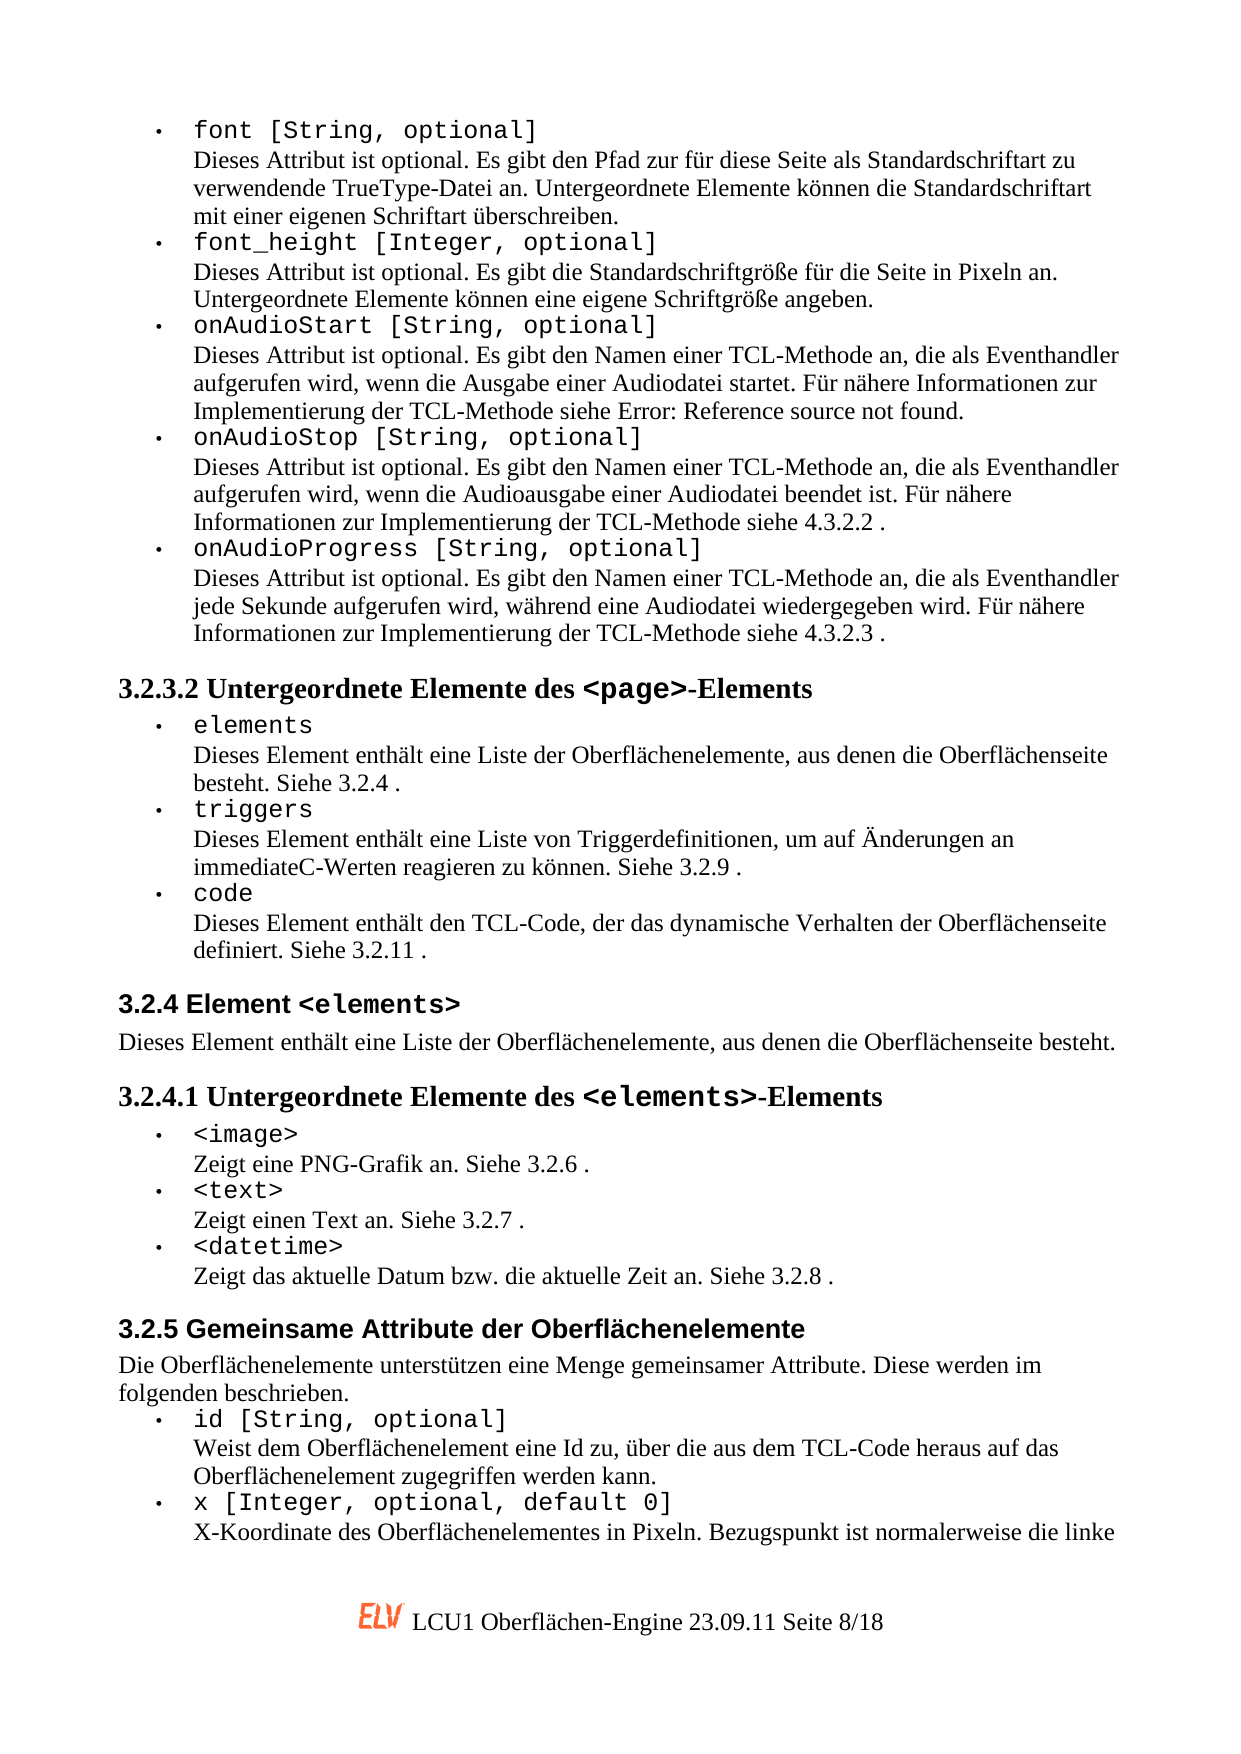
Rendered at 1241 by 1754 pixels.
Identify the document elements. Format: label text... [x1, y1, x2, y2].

list id [String, optional] Weist dem Oberflächenelement eine Id zu, über die aus dem TCL-Code heraus auf das Oberflächenelement zugegriffen werden kann. [156, 1406, 1122, 1490]
picture [357, 1601, 406, 1631]
list elements Dieses Element enthält eine Liste der Oberflächenelemente, aus denen die Oberflächenseite besteht. Siehe 3.2.4 . [156, 713, 1122, 797]
list font_height [Integer, optional] Dieses Attribut ist optional. Es gibt die Standardschriftgröße für die Seite in Pixeln an. Untergeordnete Elemente können eine eigene Schriftgröße angeben. [156, 229, 1122, 313]
list onAudioStart [String, optional] Dieses Attribut ist optional. Es gibt den Namen einer TCL-Methode an, die als Eventhandler aufgerufen wird, wenn die Ausgabe einer Audiodatei startet. Für nähere Informationen zur Implementierung der TCL-Methode siehe Fehler: Referenz nicht gefunden. [156, 313, 1122, 424]
list onAudioStop [String, optional] Dieses Attribut ist optional. Es gibt den Namen einer TCL-Methode an, die als Eventhandler aufgerufen wird, wenn die Audioausgabe einer Audiodatei beendet ist. Für nähere Informationen zur Implementierung der TCL-Methode siehe 4.3.2.2 . [156, 424, 1122, 536]
list x [Integer, optional, default 0] X-Koordinate des Oberflächenelementes in Pixeln. Bezugspunkt ist normalerweise die linke [156, 1490, 1122, 1546]
list font [String, optional] Dieses Attribut ist optional. Es gibt den Pfad zur für diese Seite als Standardschriftart zu verwendende TrueType-Datei an. Untergeordnete Elemente können die Standardschriftart mit einer eigenen Schriftart überschreiben. [156, 118, 1122, 229]
list onAudioProgress [String, optional] Dieses Attribut ist optional. Es gibt den Namen einer TCL-Methode an, die als Eventhandler jede Sekunde aufgerufen wird, während eine Audiodatei wiedergegeben wird. Für nähere Informationen zur Implementierung der TCL-Methode siehe 4.3.2.3 . [156, 536, 1122, 647]
list <image> Zeigt eine PNG-Grafik an. Siehe 3.2.6 . [156, 1122, 1122, 1178]
list triggers Dieses Element enthält eine Liste von Triggerdefinitionen, um auf Änderungen an immediateC-Werten reagieren zu können. Siehe 3.2.9 . [156, 797, 1122, 881]
subtitle Element <elements> [118, 989, 1122, 1022]
list <text> Zeigt einen Text an. Siehe 3.2.7 . [156, 1178, 1122, 1233]
text Die Oberflächenelemente unterstützen eine Menge gemeinsamer Attribute. Diese werden im folgenden beschrieben. [118, 1351, 1122, 1406]
list code Dieses Element enthält den TCL-Code, der das dynamische Verhalten der Oberflächenseite definiert. Siehe 3.2.11 . [156, 881, 1122, 964]
subtitle Untergeordnete Elemente des <page>-Elements [118, 672, 1122, 707]
list <datetime> Zeigt das aktuelle Datum bzw. die aktuelle Zeit an. Siehe 3.2.8 . [156, 1233, 1122, 1289]
text Dieses Element enthält eine Liste der Oberflächenelemente, aus denen die Oberflächenseite besteht. [118, 1028, 1122, 1056]
subtitle Untergeordnete Elemente des <elements>-Elements [118, 1081, 1122, 1115]
subtitle Gemeinsame Attribute der Oberflächenelemente [118, 1314, 1122, 1345]
